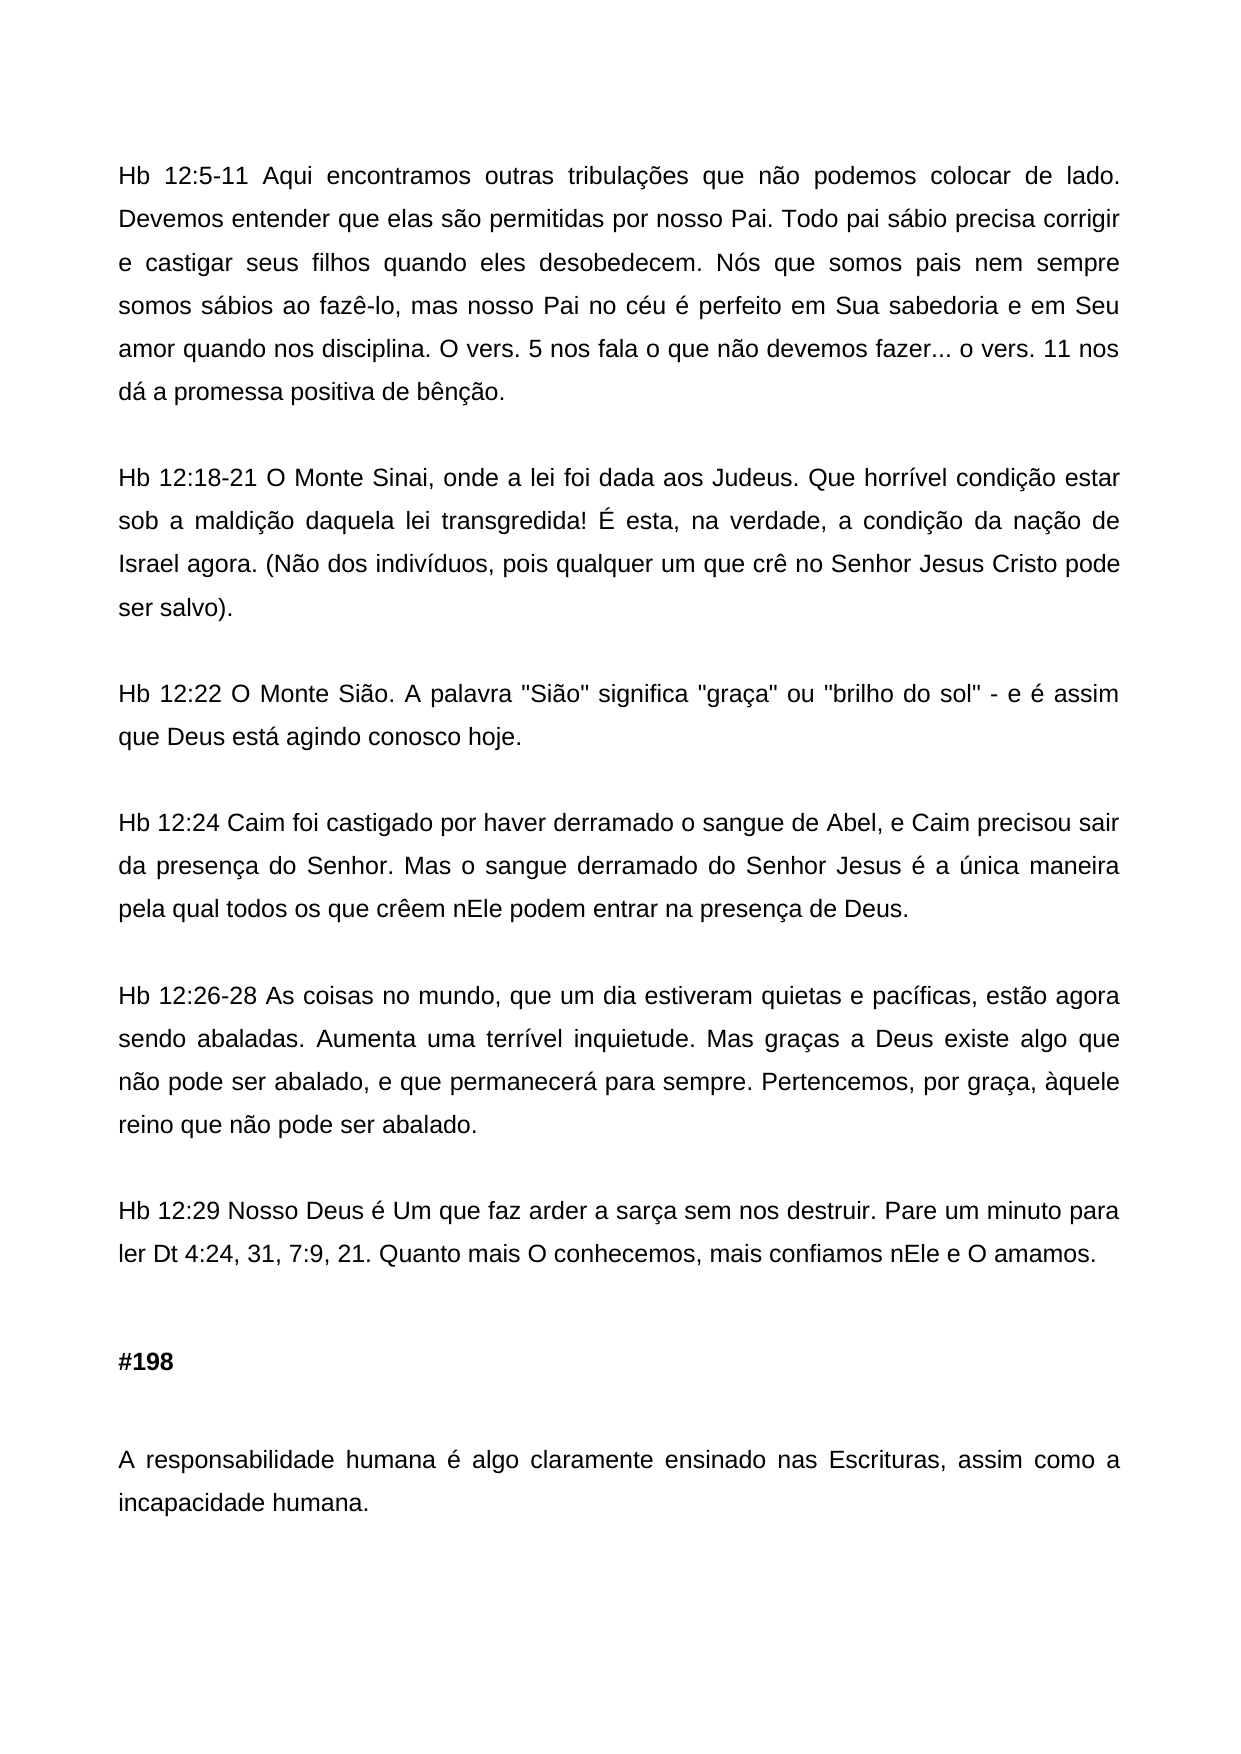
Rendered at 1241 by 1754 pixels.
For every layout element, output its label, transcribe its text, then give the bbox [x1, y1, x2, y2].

text Hb 12:24 Caim foi castigado por haver derramado o sangue de Abel, e Caim precisou sair da presença do Senhor. Mas o sangue derramado do Senhor Jesus é a única maneira pela qual todos os que crêem nEle podem entrar na presença de Deus. [118, 808, 1122, 923]
text Hb 12:22 O Monte Sião. A palavra "Sião" significa "graça" ou "brilho do sol" - e é assim que Deus está agindo conosco hoje. [118, 679, 1122, 751]
text Hb 12:5-11 Aqui encontramos outras tribulações que não podemos colocar de lado. Devemos entender que elas são permitidas por nosso Pai. Todo pai sábio precisa corrigir e castigar seus filhos quando eles desobedecem. Nós que somos pais nem sempre somos sábios ao fazê-lo, mas nosso Pai no céu é perfeito em Sua sabedoria e em Seu amor quando nos disciplina. O vers. 5 nos fala o que não devemos fazer... o vers. 11 nos dá a promessa positiva de bênção. [118, 161, 1122, 406]
text Hb 12:18-21 O Monte Sinai, onde a lei foi dada aos Judeus. Que horrível condição estar sob a maldição daquela lei transgredida! É esta, na verdade, a condição da nação de Israel agora. (Não dos indivíduos, pois qualquer um que crê no Senhor Jesus Cristo pode ser salvo). [118, 463, 1122, 621]
text Hb 12:29 Nosso Deus é Um que faz arder a sarça sem nos destruir. Pare um minuto para ler Dt 4:24, 31, 7:9, 21. Quanto mais O conhecemos, mais confiamos nEle e O amamos. [118, 1196, 1122, 1268]
text A responsabilidade humana é algo claramente ensinado nas Escrituras, assim como a incapacidade humana. [118, 1445, 1122, 1517]
subtitle #198 [118, 1346, 1122, 1375]
text Hb 12:26-28 As coisas no mundo, que um dia estiveram quietas e pacíficas, estão agora sendo abaladas. Aumenta uma terrível inquietude. Mas graças a Deus existe algo que não pode ser abalado, e que permanecerá para sempre. Pertencemos, por graça, àquele reino que não pode ser abalado. [118, 981, 1122, 1139]
